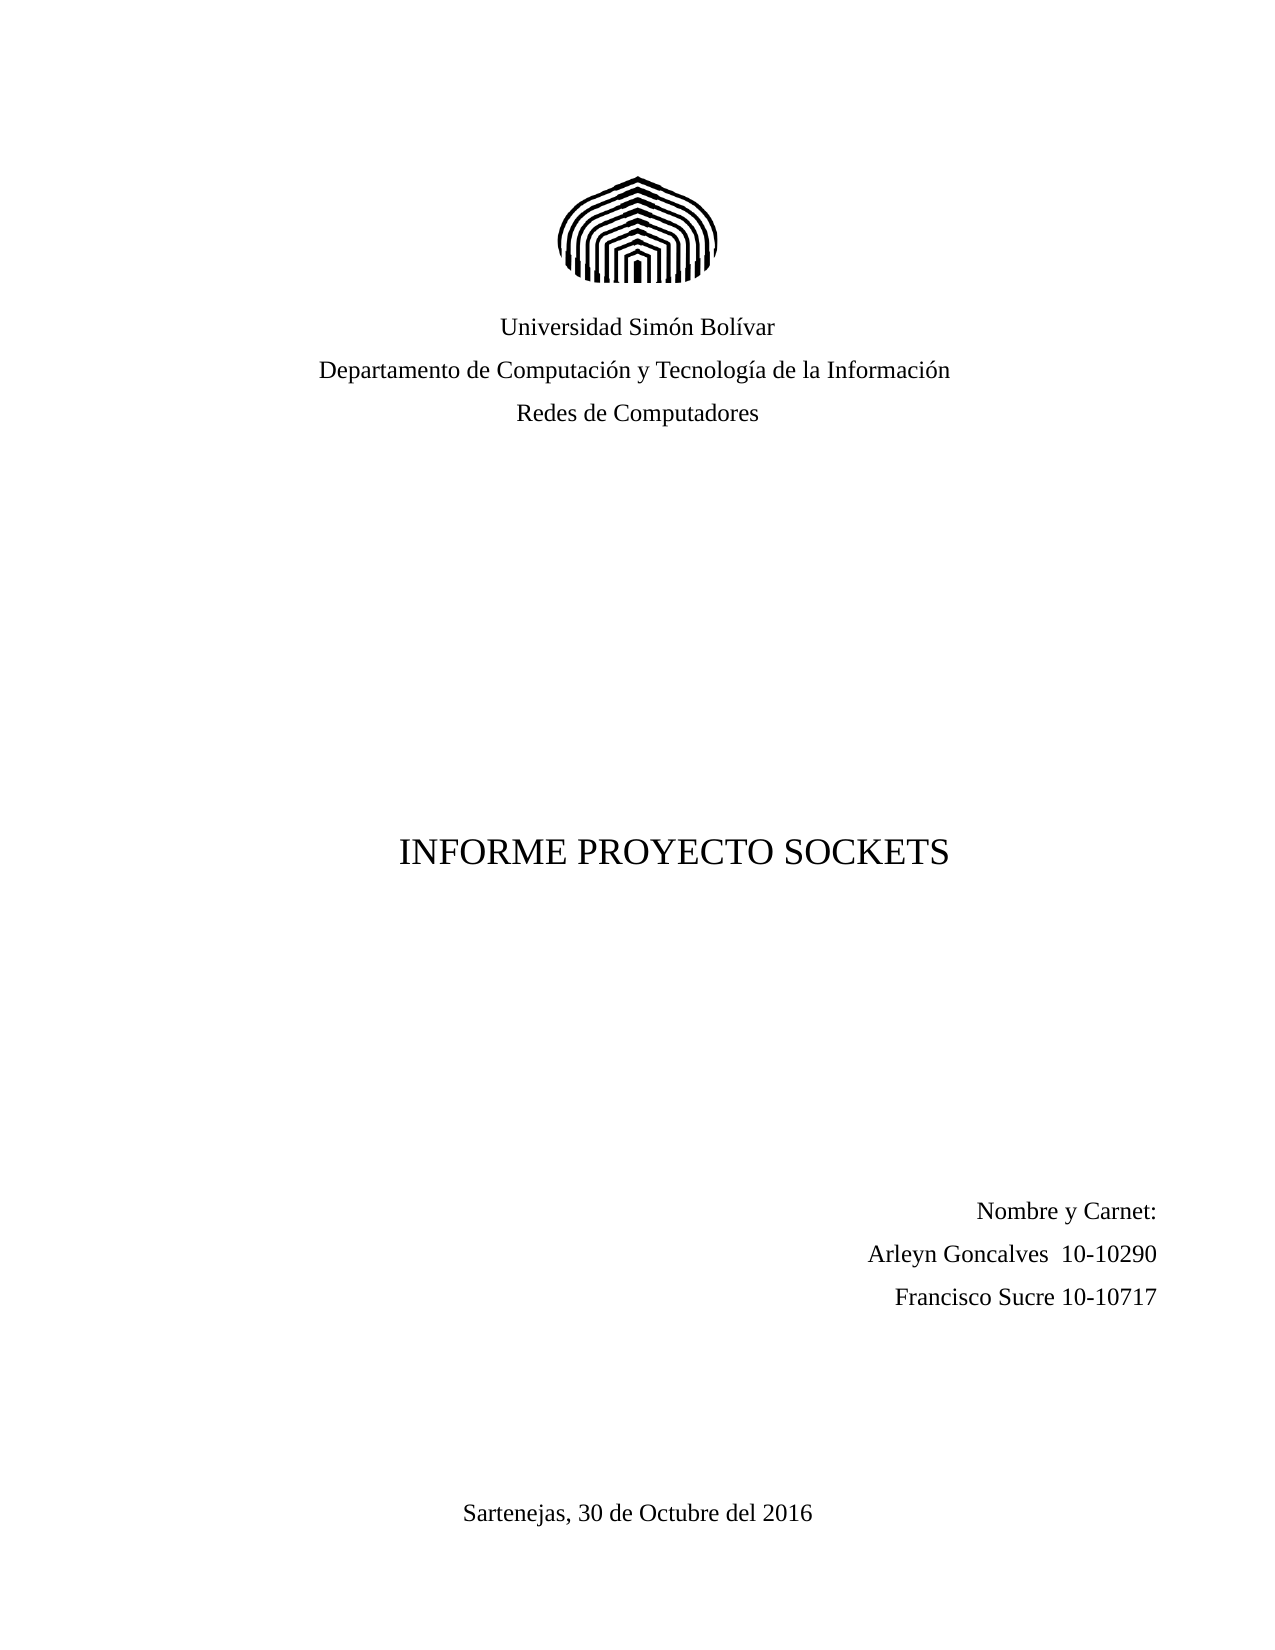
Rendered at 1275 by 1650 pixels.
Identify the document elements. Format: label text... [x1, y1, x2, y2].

text Nombre y Carnet: [118, 1196, 1157, 1224]
text Sartenejas, 30 de Octubre del 2016 [118, 1498, 1157, 1526]
picture [557, 176, 718, 283]
text Redes de Computadores [118, 398, 1157, 427]
text Arleyn Goncalves 10-10290 [118, 1239, 1157, 1268]
text Universidad Simón Bolívar [118, 312, 1157, 341]
text Departamento de Computación y Tecnología de la Información [118, 355, 1157, 384]
text INFORME PROYECTO SOCKETS [118, 829, 1157, 872]
text Francisco Sucre 10-10717 [118, 1282, 1157, 1311]
